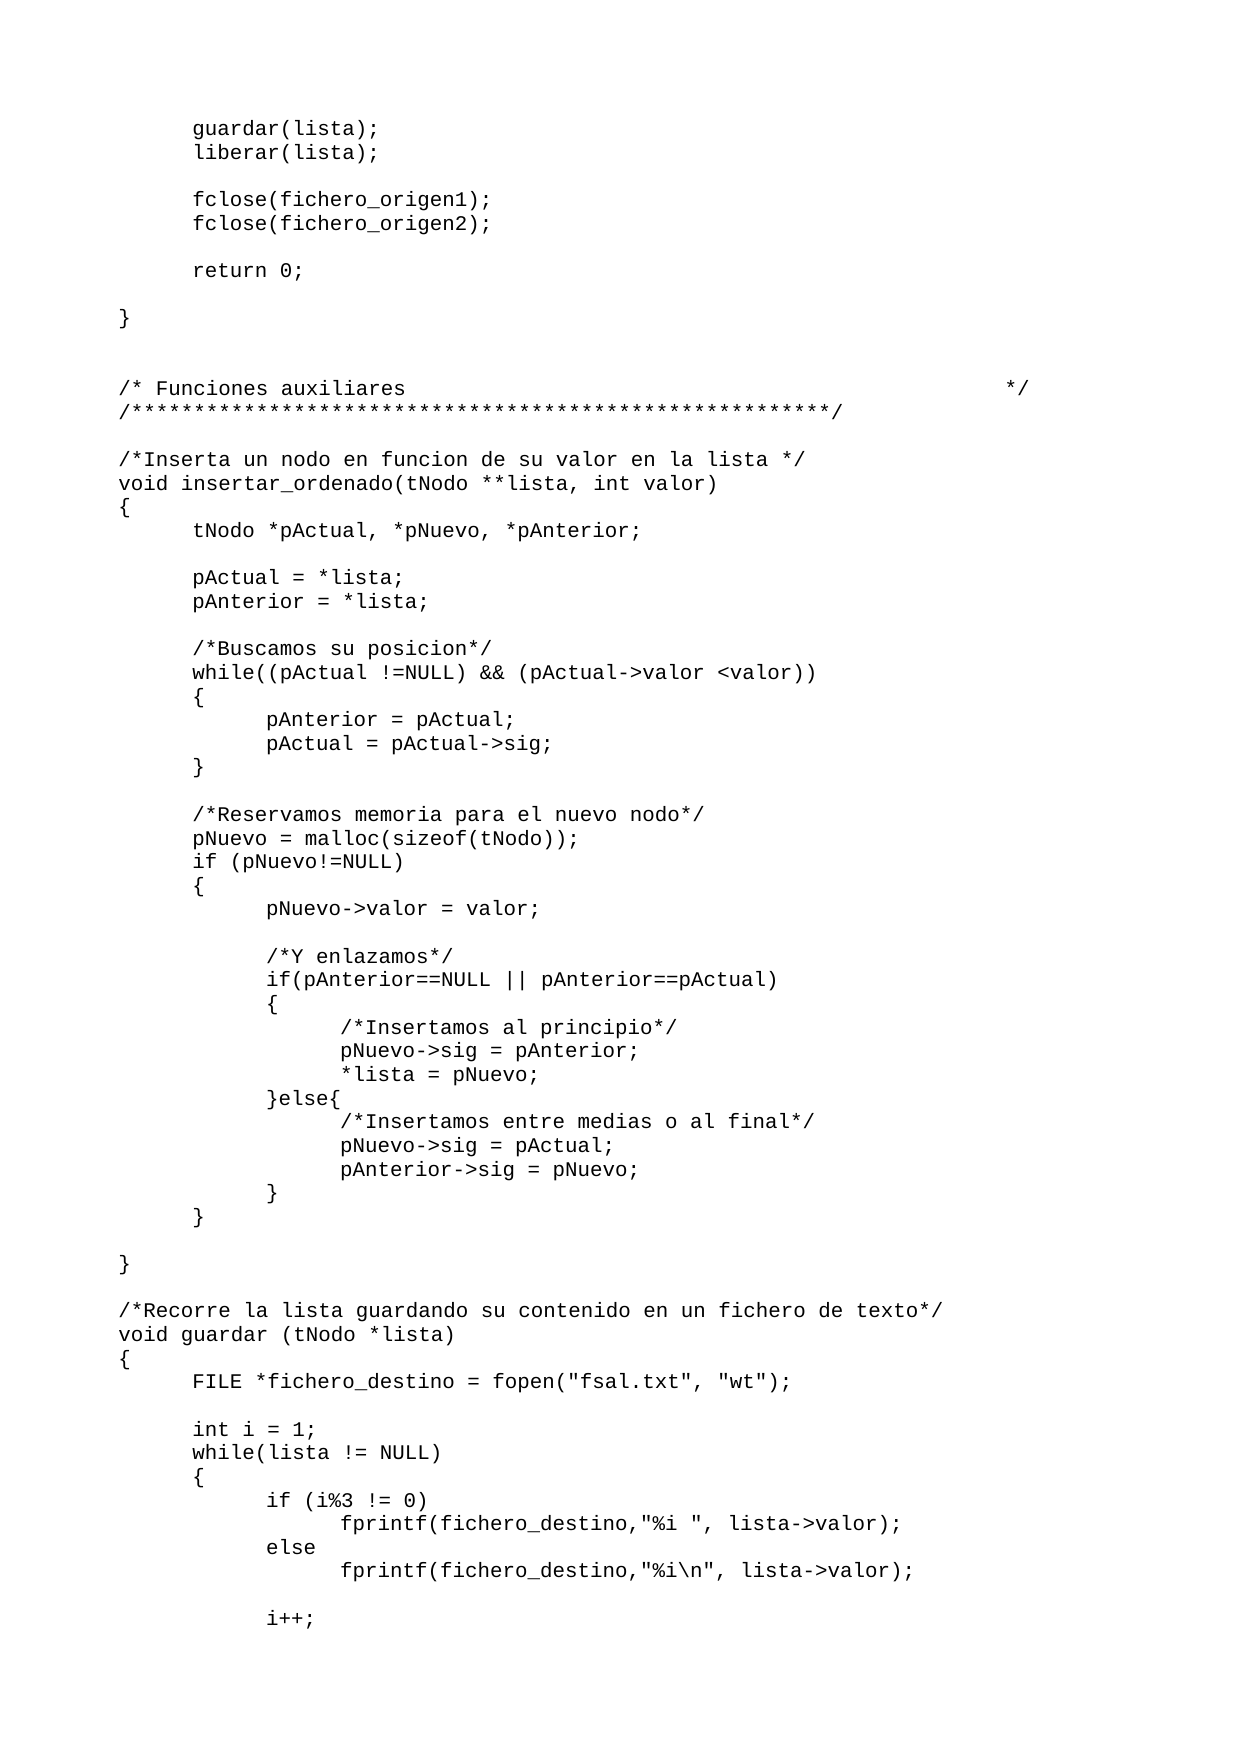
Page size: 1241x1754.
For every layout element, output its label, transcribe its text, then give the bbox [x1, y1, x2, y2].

text void guardar (tNodo *lista) [118, 1324, 1122, 1348]
text FILE *fichero_destino = fopen("fsal.txt", "wt"); [118, 1371, 1122, 1395]
text pActual = *lista; [118, 567, 1122, 591]
text } [118, 307, 1122, 331]
text /*Y enlazamos*/ [118, 946, 1122, 969]
text pNuevo->sig = pAnterior; [118, 1040, 1122, 1064]
text } [118, 757, 1122, 780]
text { [118, 686, 1122, 709]
text pAnterior->sig = pNuevo; [118, 1158, 1122, 1182]
text /********************************************************/ [118, 402, 1122, 426]
text } [118, 1182, 1122, 1206]
text pAnterior = pActual; [118, 709, 1122, 733]
text { [118, 496, 1122, 520]
text if (pNuevo!=NULL) [118, 851, 1122, 875]
text pActual = pActual->sig; [118, 733, 1122, 757]
text fclose(fichero_origen1); [118, 189, 1122, 213]
text void insertar_ordenado(tNodo **lista, int valor) [118, 473, 1122, 496]
text return 0; [118, 260, 1122, 284]
text }else{ [118, 1088, 1122, 1111]
text /*Insertamos entre medias o al final*/ [118, 1111, 1122, 1135]
text if(pAnterior==NULL || pAnterior==pActual) [118, 969, 1122, 993]
text *lista = pNuevo; [118, 1064, 1122, 1088]
text else [118, 1537, 1122, 1561]
text tNodo *pActual, *pNuevo, *pAnterior; [118, 520, 1122, 544]
text pAnterior = *lista; [118, 591, 1122, 615]
text fprintf(fichero_destino,"%i ", lista->valor); [118, 1513, 1122, 1537]
text int i = 1; [118, 1419, 1122, 1442]
text fclose(fichero_origen2); [118, 213, 1122, 236]
text /*Recorre la lista guardando su contenido en un fichero de texto*/ [118, 1300, 1122, 1324]
text while(lista != NULL) [118, 1442, 1122, 1466]
text while((pActual !=NULL) && (pActual->valor <valor)) [118, 662, 1122, 686]
text if (i%3 != 0) [118, 1489, 1122, 1513]
text } [118, 1253, 1122, 1277]
text pNuevo = malloc(sizeof(tNodo)); [118, 827, 1122, 851]
text /* Funciones auxiliares */ [118, 378, 1122, 402]
text { [118, 1466, 1122, 1489]
text /*Insertamos al principio*/ [118, 1017, 1122, 1040]
text /*Buscamos su posicion*/ [118, 638, 1122, 662]
text fprintf(fichero_destino,"%i\n", lista->valor); [118, 1561, 1122, 1584]
text /*Inserta un nodo en funcion de su valor en la lista */ [118, 449, 1122, 473]
text { [118, 993, 1122, 1017]
text } [118, 1206, 1122, 1229]
text { [118, 875, 1122, 898]
text i++; [118, 1608, 1122, 1631]
text /*Reservamos memoria para el nuevo nodo*/ [118, 804, 1122, 827]
text liberar(lista); [118, 142, 1122, 165]
text pNuevo->valor = valor; [118, 898, 1122, 922]
text { [118, 1348, 1122, 1371]
text guardar(lista); [118, 118, 1122, 142]
text pNuevo->sig = pActual; [118, 1135, 1122, 1158]
